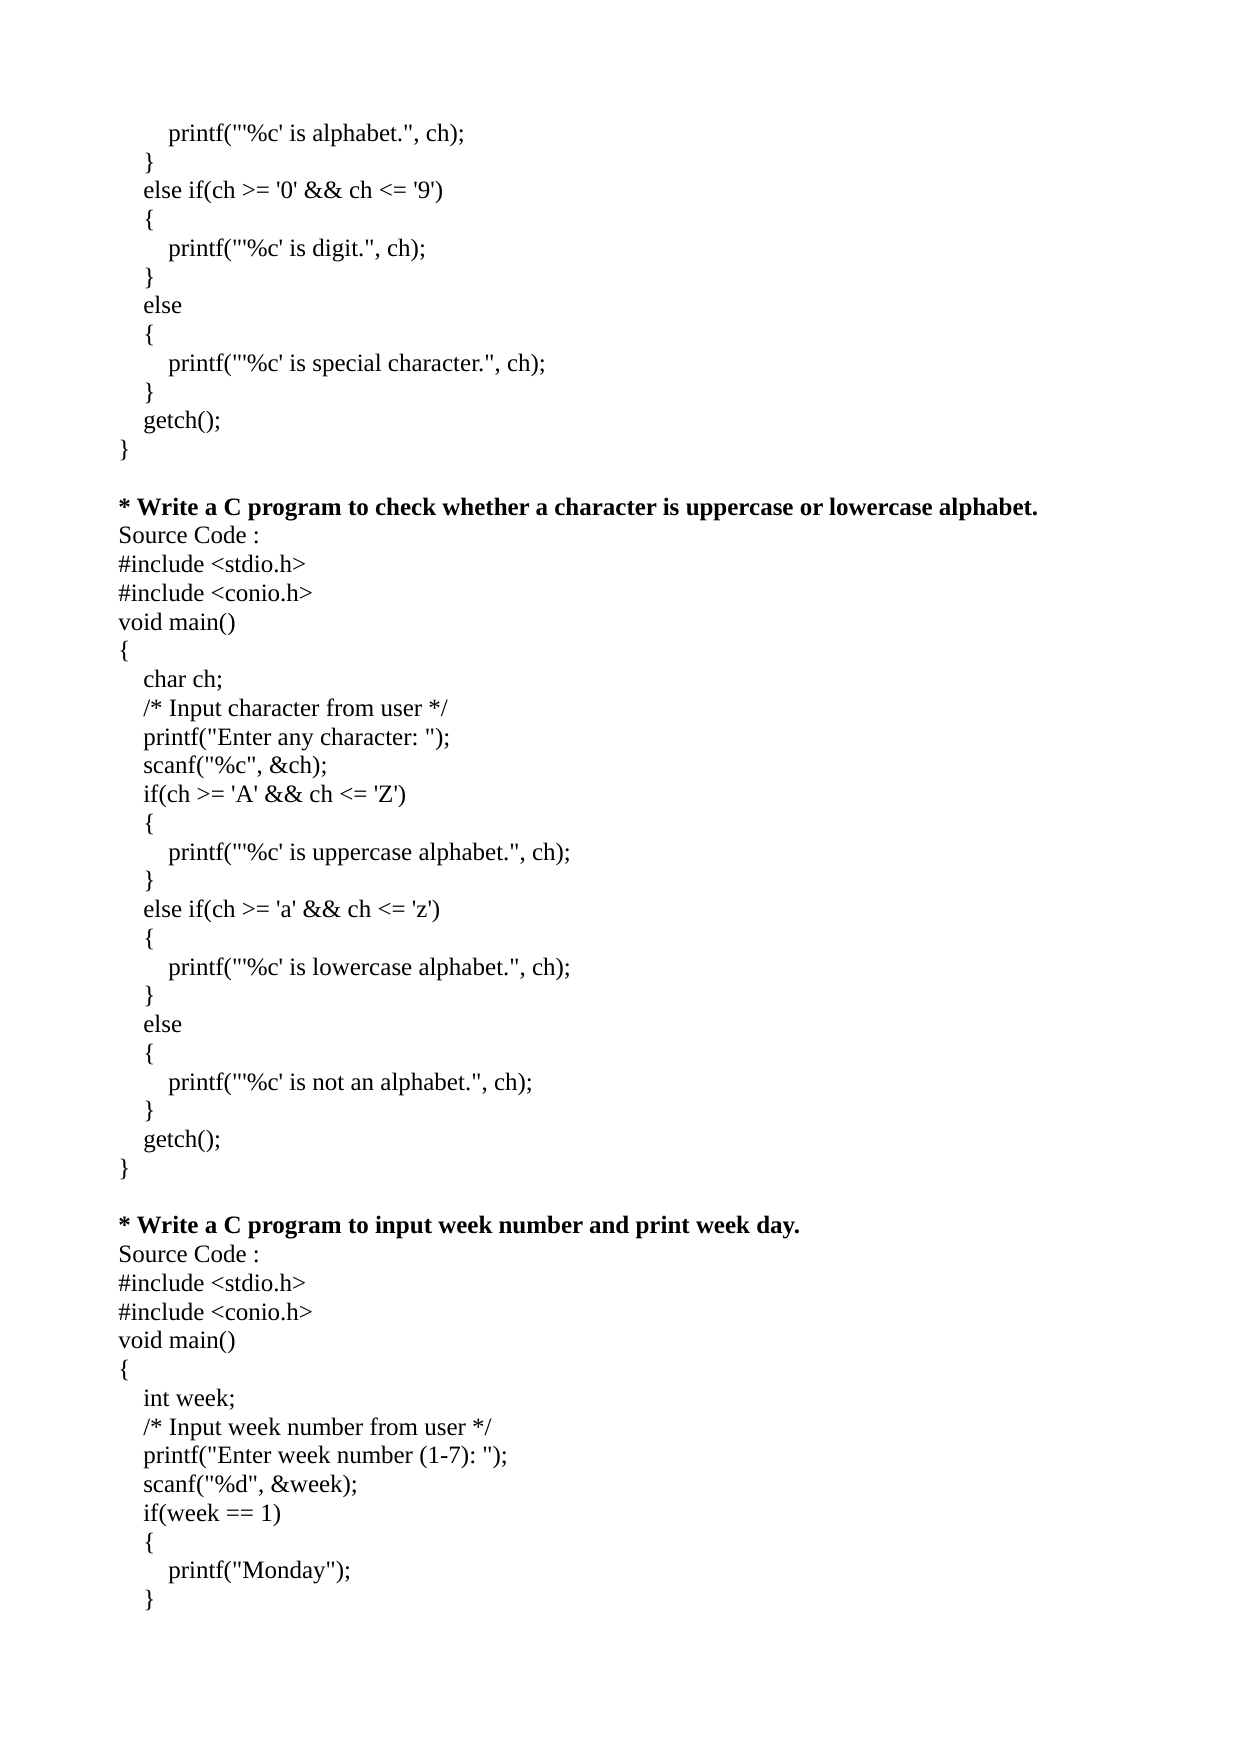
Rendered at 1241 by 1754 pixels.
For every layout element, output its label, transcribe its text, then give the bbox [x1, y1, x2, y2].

text printf("'%c' is lowercase alphabet.", ch); [118, 952, 1122, 981]
text printf("Enter any character: "); [118, 722, 1122, 751]
text if(week == 1) [118, 1498, 1122, 1527]
text else [118, 291, 1122, 319]
text { [118, 808, 1122, 837]
text if(ch >= 'A' && ch <= 'Z') [118, 779, 1122, 808]
text printf("Monday"); [118, 1556, 1122, 1584]
text { [118, 1354, 1122, 1383]
text #include <stdio.h> [118, 549, 1122, 578]
text /* Input week number from user */ [118, 1412, 1122, 1441]
text #include <conio.h> [118, 578, 1122, 607]
text printf("'%c' is uppercase alphabet.", ch); [118, 837, 1122, 866]
text #include <conio.h> [118, 1297, 1122, 1326]
text #include <stdio.h> [118, 1268, 1122, 1297]
text } [118, 981, 1122, 1009]
text int week; [118, 1383, 1122, 1412]
text Source Code : [118, 1239, 1122, 1268]
text else [118, 1009, 1122, 1038]
text { [118, 636, 1122, 664]
text void main() [118, 1326, 1122, 1354]
text { [118, 204, 1122, 233]
text scanf("%d", &week); [118, 1469, 1122, 1498]
text } [118, 262, 1122, 291]
text printf("'%c' is special character.", ch); [118, 348, 1122, 377]
text * Write a C program to check whether a character is uppercase or lowercase alphabet. [118, 492, 1122, 521]
text { [118, 923, 1122, 952]
text } [118, 1153, 1122, 1182]
text } [118, 147, 1122, 176]
text else if(ch >= 'a' && ch <= 'z') [118, 894, 1122, 923]
text } [118, 434, 1122, 463]
text getch(); [118, 406, 1122, 434]
text /* Input character from user */ [118, 693, 1122, 722]
text printf("Enter week number (1-7): "); [118, 1441, 1122, 1469]
text void main() [118, 607, 1122, 636]
text printf("'%c' is alphabet.", ch); [118, 118, 1122, 147]
text getch(); [118, 1124, 1122, 1153]
text * Write a C program to input week number and print week day. [118, 1211, 1122, 1239]
text } [118, 1584, 1122, 1613]
text } [118, 377, 1122, 406]
text } [118, 866, 1122, 894]
text { [118, 319, 1122, 348]
text { [118, 1527, 1122, 1556]
text } [118, 1096, 1122, 1124]
text Source Code : [118, 521, 1122, 549]
text { [118, 1038, 1122, 1067]
text printf("'%c' is digit.", ch); [118, 233, 1122, 262]
text char ch; [118, 664, 1122, 693]
text printf("'%c' is not an alphabet.", ch); [118, 1067, 1122, 1096]
text scanf("%c", &ch); [118, 751, 1122, 779]
text else if(ch >= '0' && ch <= '9') [118, 176, 1122, 204]
